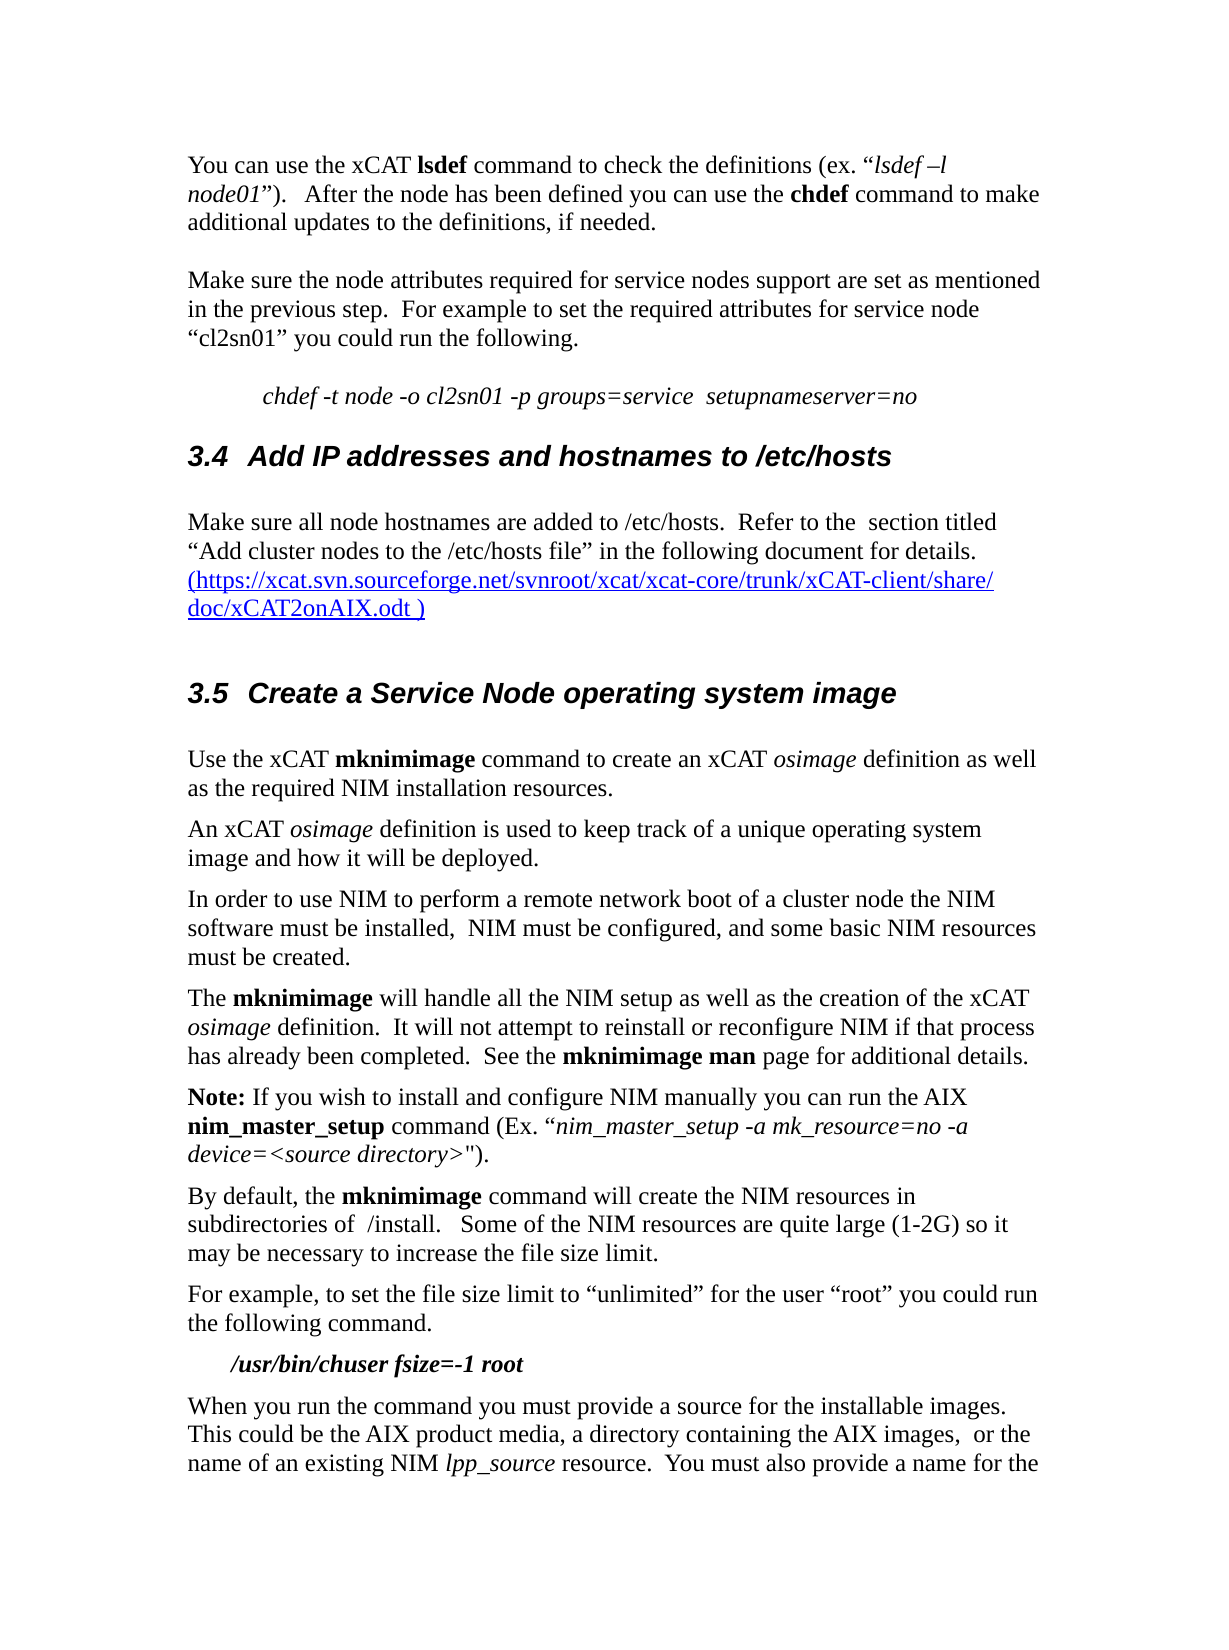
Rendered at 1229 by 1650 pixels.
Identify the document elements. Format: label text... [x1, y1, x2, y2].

text You can use the xCAT lsdef command to check the definitions (ex. “lsdef –l node01”). After the node has been defined you can use the chdef command to make additional updates to the definitions, if needed. [187, 150, 1041, 236]
text chdef -t node -o cl2sn01 -p groups=service setupnameserver=no [262, 381, 1041, 409]
text By default, the mknimimage command will create the NIM resources in subdirectories of /install. Some of the NIM resources are quite large (1-2G) so it may be necessary to increase the file size limit. [187, 1181, 1041, 1267]
text Note: If you wish to install and configure NIM manually you can run the AIX nim_master_setup command (Ex. “nim_master_setup -a mk_resource=no -a device=<source directory>"). [187, 1082, 1041, 1168]
text Use the xCAT mknimimage command to create an xCAT osimage definition as well as the required NIM installation resources. [187, 744, 1041, 802]
subtitle Add IP addresses and hostnames to /etc/hosts [187, 439, 1041, 472]
text When you run the command you must provide a source for the installable images. This could be the AIX product media, a directory containing the AIX images, or the name of an existing NIM lpp_source resource. You must also provide a name for the [187, 1391, 1041, 1477]
text Make sure the node attributes required for service nodes support are set as mentioned in the previous step. For example to set the required attributes for service node “cl2sn01” you could run the following. [187, 265, 1041, 352]
text For example, to set the file size limit to “unlimited” for the user “root” you could run the following command. [187, 1279, 1041, 1337]
text In order to use NIM to perform a remote network boot of a cluster node the NIM software must be installed, NIM must be configured, and some basic NIM resources must be created. [187, 884, 1041, 971]
text /usr/bin/chuser fsize=-1 root [187, 1349, 1041, 1378]
text Make sure all node hostnames are added to /etc/hosts. Refer to the section titled “Add cluster nodes to the /etc/hosts file” in the following document for details. (https://xcat.svn.sourceforge.net/svnroot/xcat/xcat-core/trunk/xCAT-client/share/doc/xCAT2onAIX.odt ) [187, 507, 1041, 622]
text An xCAT osimage definition is used to keep track of a unique operating system image and how it will be deployed. [187, 814, 1041, 872]
subtitle Create a Service Node operating system image [187, 676, 1041, 709]
text The mknimimage will handle all the NIM setup as well as the creation of the xCAT osimage definition. It will not attempt to reinstall or reconfigure NIM if that process has already been completed. See the mknimimage man page for additional details. [187, 983, 1041, 1069]
